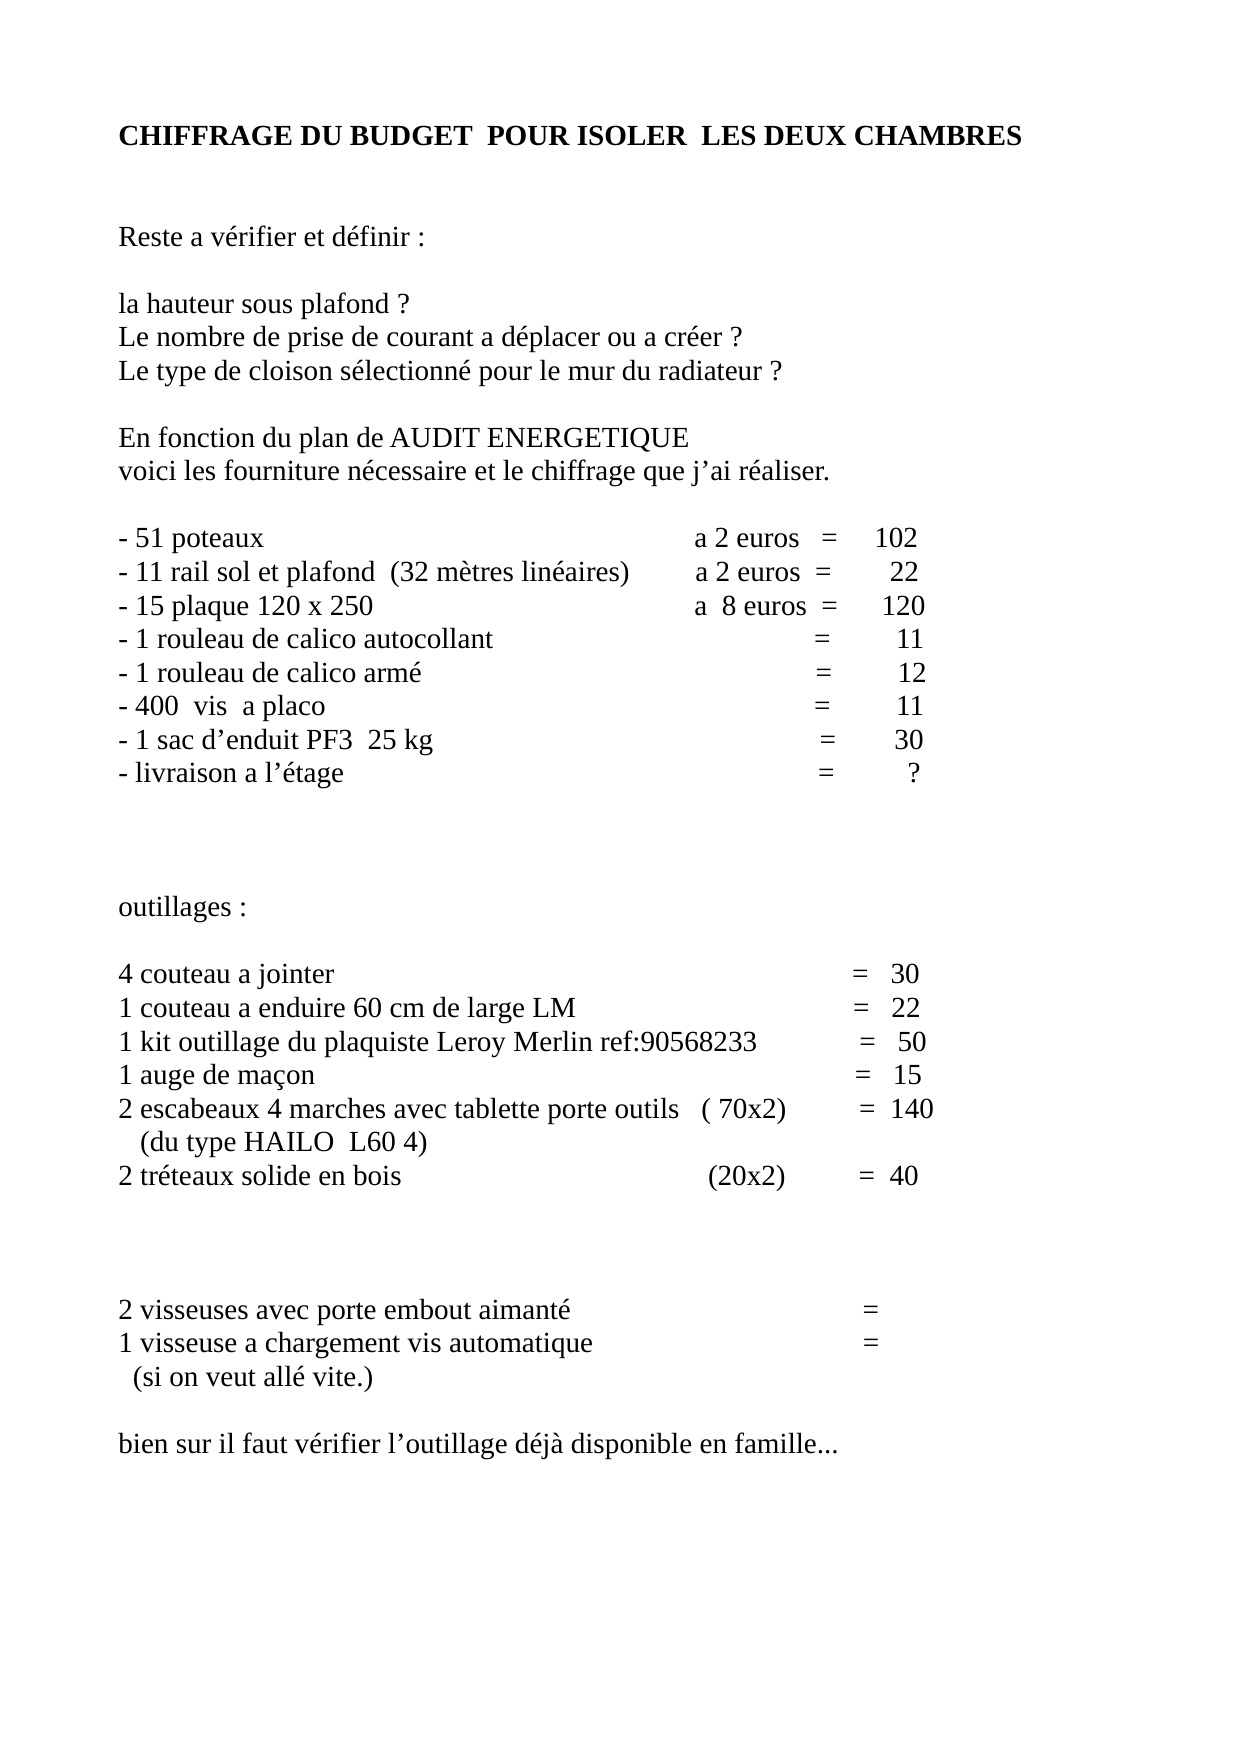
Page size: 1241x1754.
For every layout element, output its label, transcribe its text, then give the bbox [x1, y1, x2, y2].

text 2 tréteaux solide en bois (20x2) = 40 [118, 1158, 1122, 1191]
text Le nombre de prise de courant a déplacer ou a créer ? [118, 319, 1122, 353]
text Reste a vérifier et définir : [118, 219, 1122, 252]
text 1 kit outillage du plaquiste Leroy Merlin ref:90568233 = 50 [118, 1024, 1122, 1057]
text 2 escabeaux 4 marches avec tablette porte outils ( 70x2) = 140 [118, 1091, 1122, 1124]
text 1 couteau a enduire 60 cm de large LM = 22 [118, 990, 1122, 1024]
text - 1 rouleau de calico armé = 12 [118, 655, 1122, 688]
text CHIFFRAGE DU BUDGET POUR ISOLER LES DEUX CHAMBRES [118, 118, 1122, 152]
text la hauteur sous plafond ? [118, 286, 1122, 319]
text - 11 rail sol et plafond (32 mètres linéaires) a 2 euros = 22 [118, 554, 1122, 588]
text - 400 vis a placo = 11 [118, 688, 1122, 722]
text Le type de cloison sélectionné pour le mur du radiateur ? [118, 353, 1122, 386]
text (si on veut allé vite.) [118, 1359, 1122, 1393]
text 4 couteau a jointer = 30 [118, 957, 1122, 990]
text - livraison a l’étage = ? [118, 755, 1122, 789]
text (du type HAILO L60 4) [118, 1124, 1122, 1158]
text - 51 poteaux a 2 euros = 102 [118, 521, 1122, 554]
text - 1 rouleau de calico autocollant = 11 [118, 621, 1122, 655]
text voici les fourniture nécessaire et le chiffrage que j’ai réaliser. [118, 453, 1122, 487]
text 1 visseuse a chargement vis automatique = [118, 1326, 1122, 1359]
text 2 visseuses avec porte embout aimanté = [118, 1292, 1122, 1326]
text - 15 plaque 120 x 250 a 8 euros = 120 [118, 588, 1122, 621]
text En fonction du plan de AUDIT ENERGETIQUE [118, 420, 1122, 453]
text 1 auge de maçon = 15 [118, 1057, 1122, 1091]
text outillages : [118, 889, 1122, 923]
text - 1 sac d’enduit PF3 25 kg = 30 [118, 722, 1122, 755]
text bien sur il faut vérifier l’outillage déjà disponible en famille... [118, 1426, 1122, 1460]
